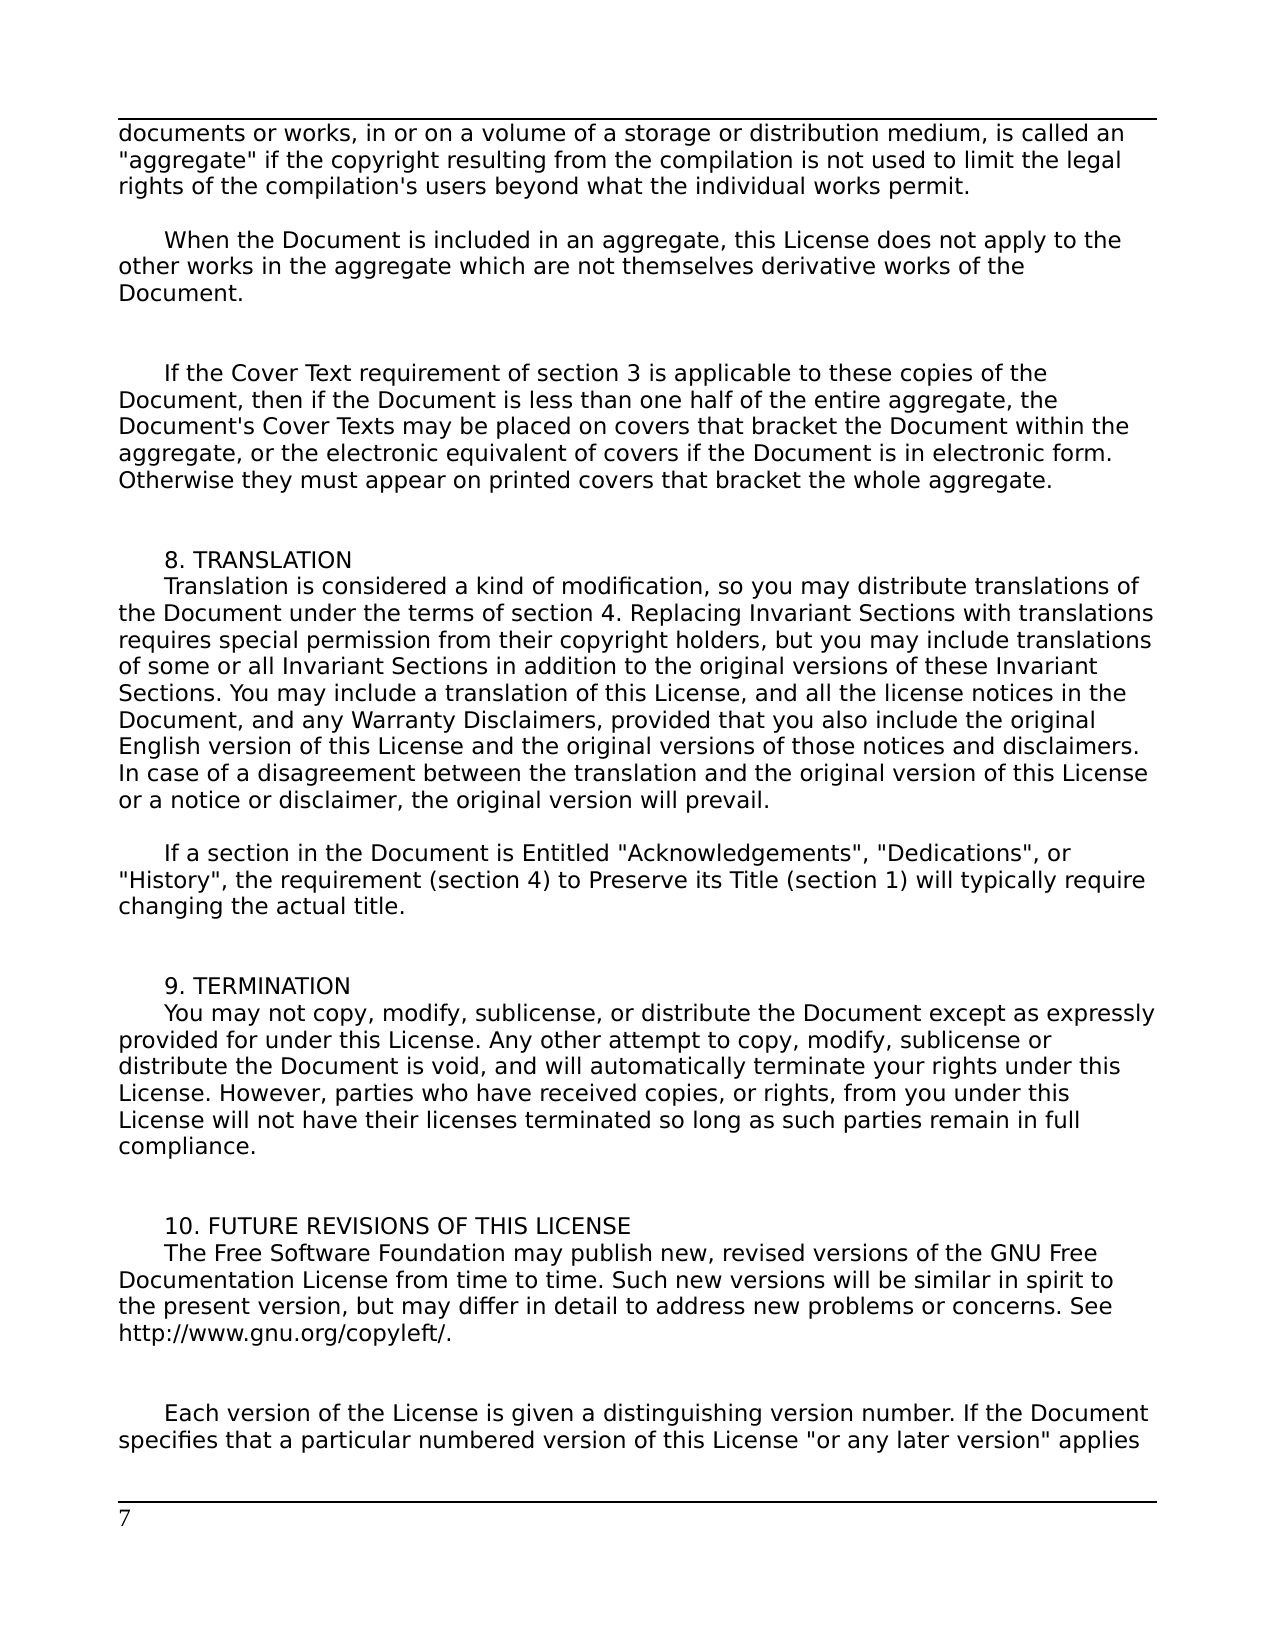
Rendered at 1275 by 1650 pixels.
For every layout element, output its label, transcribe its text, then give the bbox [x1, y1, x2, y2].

text You may not copy, modify, sublicense, or distribute the Document except as expressly provided for under this License. Any other attempt to copy, modify, sublicense or distribute the Document is void, and will automatically terminate your rights under this License. However, parties who have received copies, or rights, from you under this License will not have their licenses terminated so long as such parties remain in full compliance. [118, 1000, 1157, 1160]
text The Free Software Foundation may publish new, revised versions of the GNU Free Documentation License from time to time. Such new versions will be similar in spirit to the present version, but may differ in detail to address new problems or concerns. See http://www.gnu.org/copyleft/. [118, 1240, 1157, 1347]
text 10. FUTURE REVISIONS OF THIS LICENSE [118, 1213, 1157, 1240]
text Each version of the License is given a distinguishing version number. If the Document specifies that a particular numbered version of this License "or any later version" applies [118, 1400, 1157, 1453]
text Translation is considered a kind of modification, so you may distribute translations of the Document under the terms of section 4. Replacing Invariant Sections with translations requires special permission from their copyright holders, but you may include translations of some or all Invariant Sections in addition to the original versions of these Invariant Sections. You may include a translation of this License, and all the license notices in the Document, and any Warranty Disclaimers, provided that you also include the original English version of this License and the original versions of those notices and disclaimers. In case of a disagreement between the translation and the original version of this License or a notice or disclaimer, the original version will prevail. [118, 573, 1157, 813]
text documents or works, in or on a volume of a storage or distribution medium, is called an "aggregate" if the copyright resulting from the compilation is not used to limit the legal rights of the compilation's users beyond what the individual works permit. [118, 120, 1157, 200]
text 9. TERMINATION [118, 973, 1157, 1000]
text If the Cover Text requirement of section 3 is applicable to these copies of the Document, then if the Document is less than one half of the entire aggregate, the Document's Cover Texts may be placed on covers that bracket the Document within the aggregate, or the electronic equivalent of covers if the Document is in electronic form. Otherwise they must appear on printed covers that bracket the whole aggregate. [118, 360, 1157, 493]
text When the Document is included in an aggregate, this License does not apply to the other works in the aggregate which are not themselves derivative works of the Document. [118, 227, 1157, 307]
text 8. TRANSLATION [118, 547, 1157, 573]
text If a section in the Document is Entitled "Acknowledgements", "Dedications", or "History", the requirement (section 4) to Preserve its Title (section 1) will typically require changing the actual title. [118, 840, 1157, 920]
